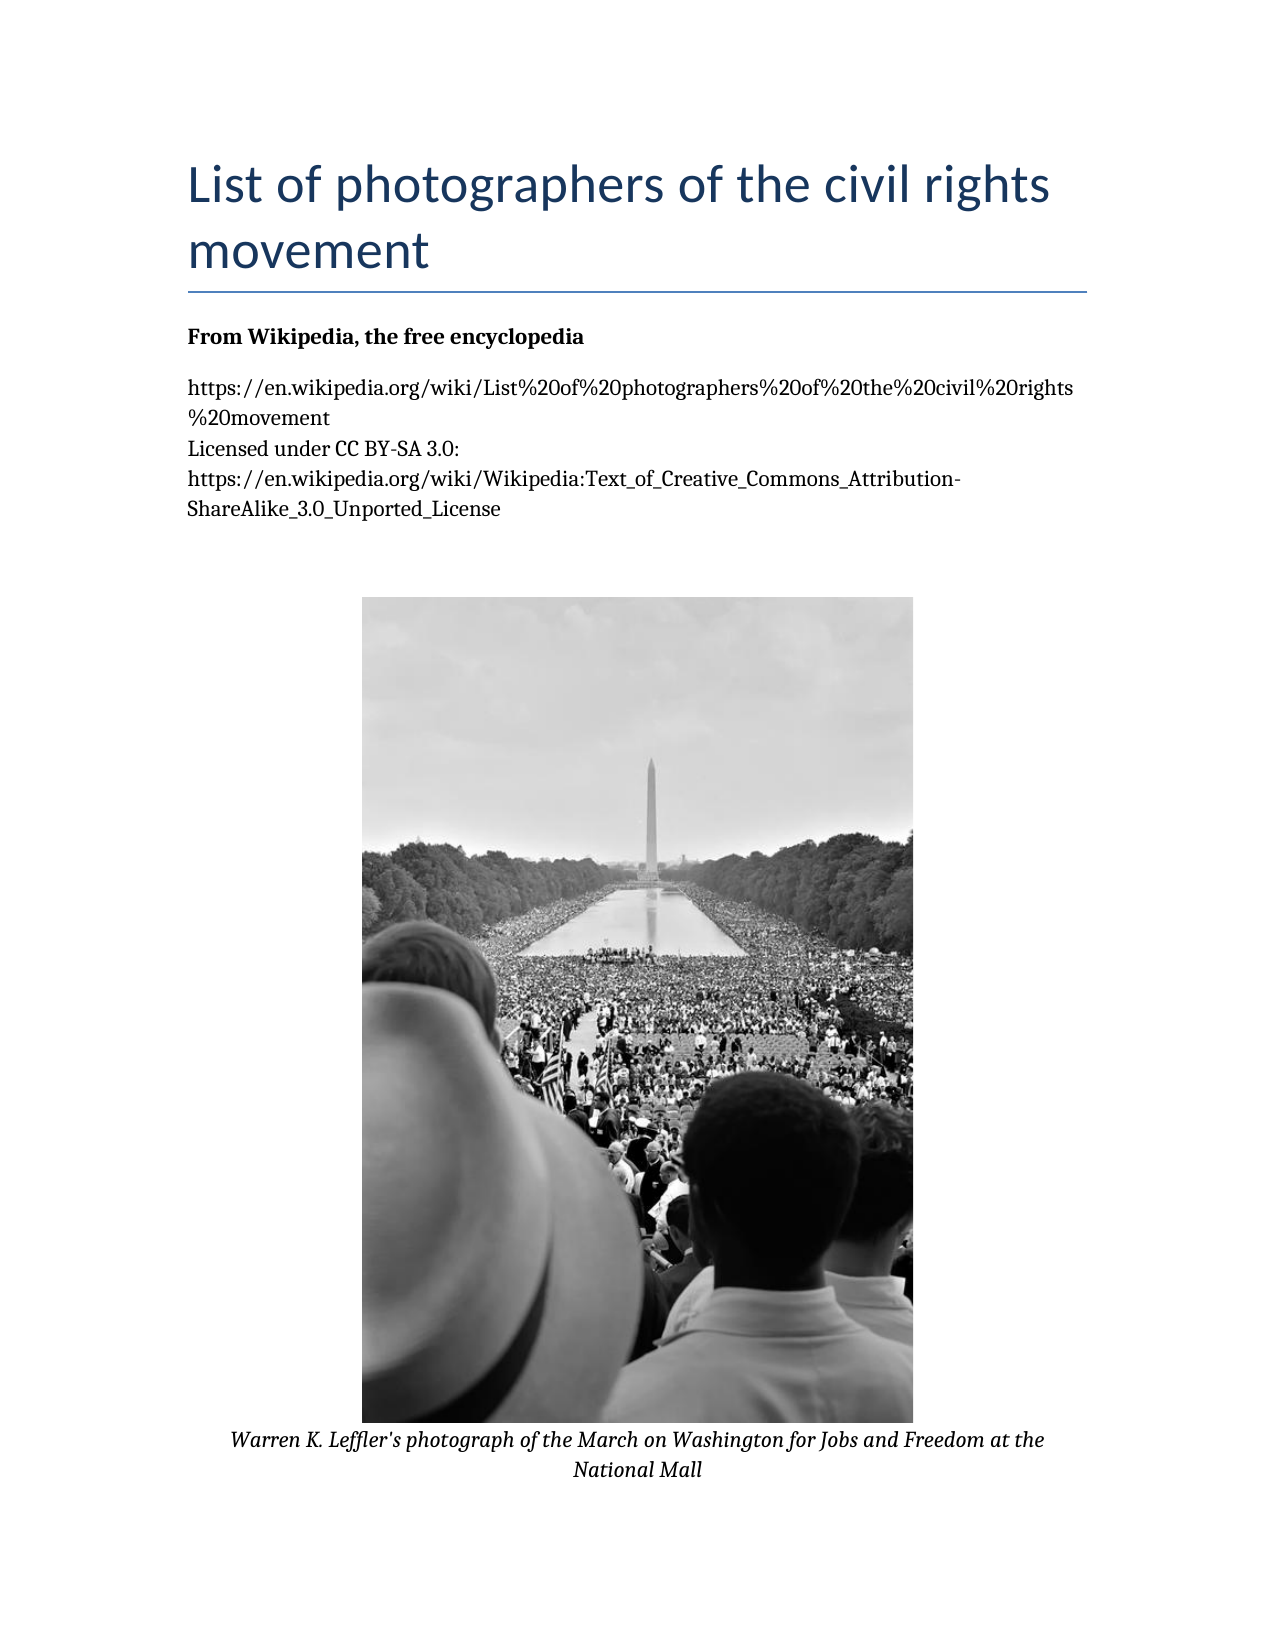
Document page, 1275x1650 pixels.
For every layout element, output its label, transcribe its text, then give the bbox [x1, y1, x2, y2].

title List of photographers of the civil rights movement [187, 150, 1087, 293]
text From Wikipedia, the free encyclopedia [187, 324, 1087, 350]
picture [362, 597, 914, 1423]
text https://en.wikipedia.org/wiki/List%20of%20photographers%20of%20the%20civil%20rights%20movement Licensed under CC BY-SA 3.0: https://en.wikipedia.org/wiki/Wikipedia:Text_of_Creative_Commons_Attribution-ShareAlike_3.0_Unported_License [187, 375, 1087, 522]
text Warren K. Leffler's photograph of the March on Washington for Jobs and Freedom at the National Mall [187, 598, 1087, 1483]
